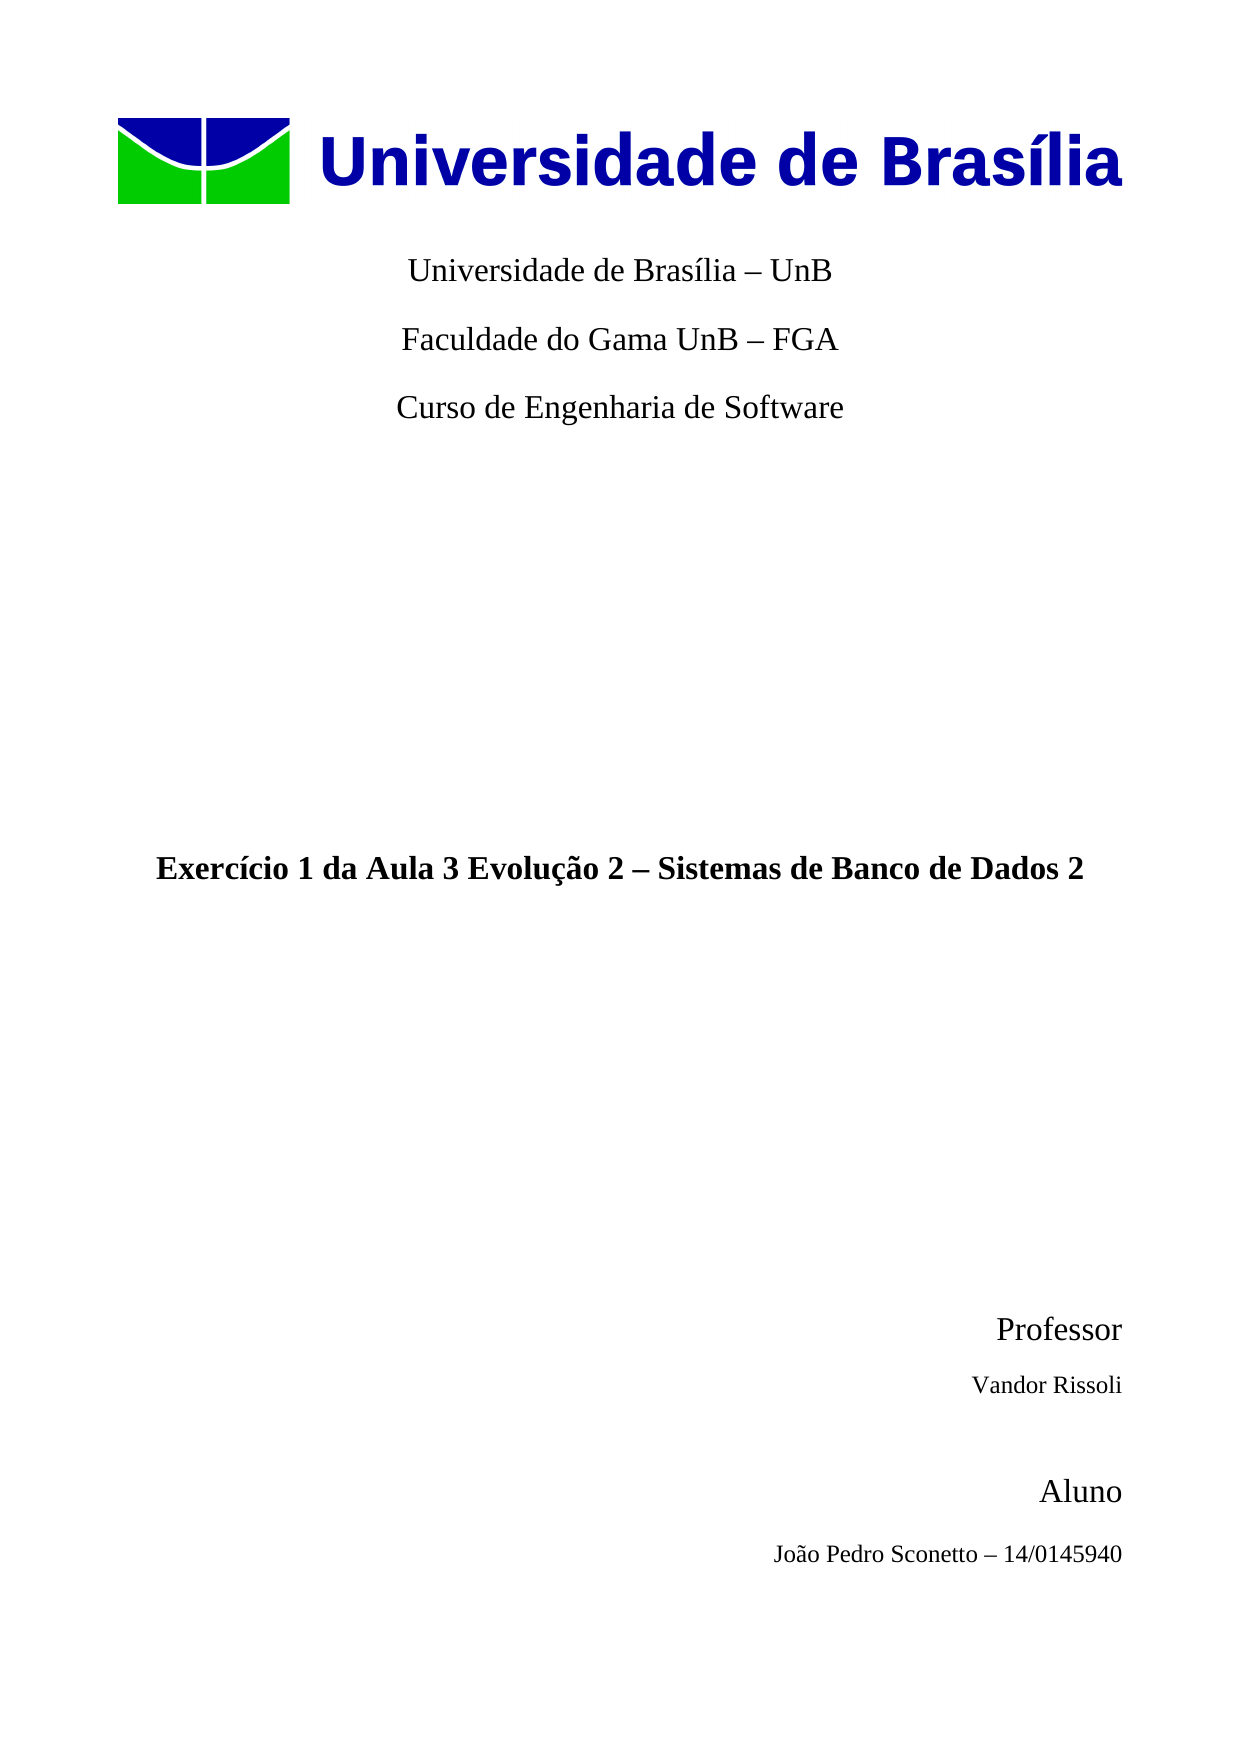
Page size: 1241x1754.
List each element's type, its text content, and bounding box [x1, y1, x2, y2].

picture [118, 118, 1123, 204]
text Exercício 1 da Aula 3 Evolução 2 – Sistemas de Banco de Dados 2 [118, 848, 1122, 887]
text Universidade de Brasília – UnB Faculdade do Gama UnB – FGA Curso de Engenharia de Software [118, 250, 1122, 426]
text Professor Vandor Rissoli [118, 1309, 1122, 1399]
text Aluno [118, 1471, 1122, 1509]
text João Pedro Sconetto – 14/0145940 [118, 1539, 1122, 1568]
